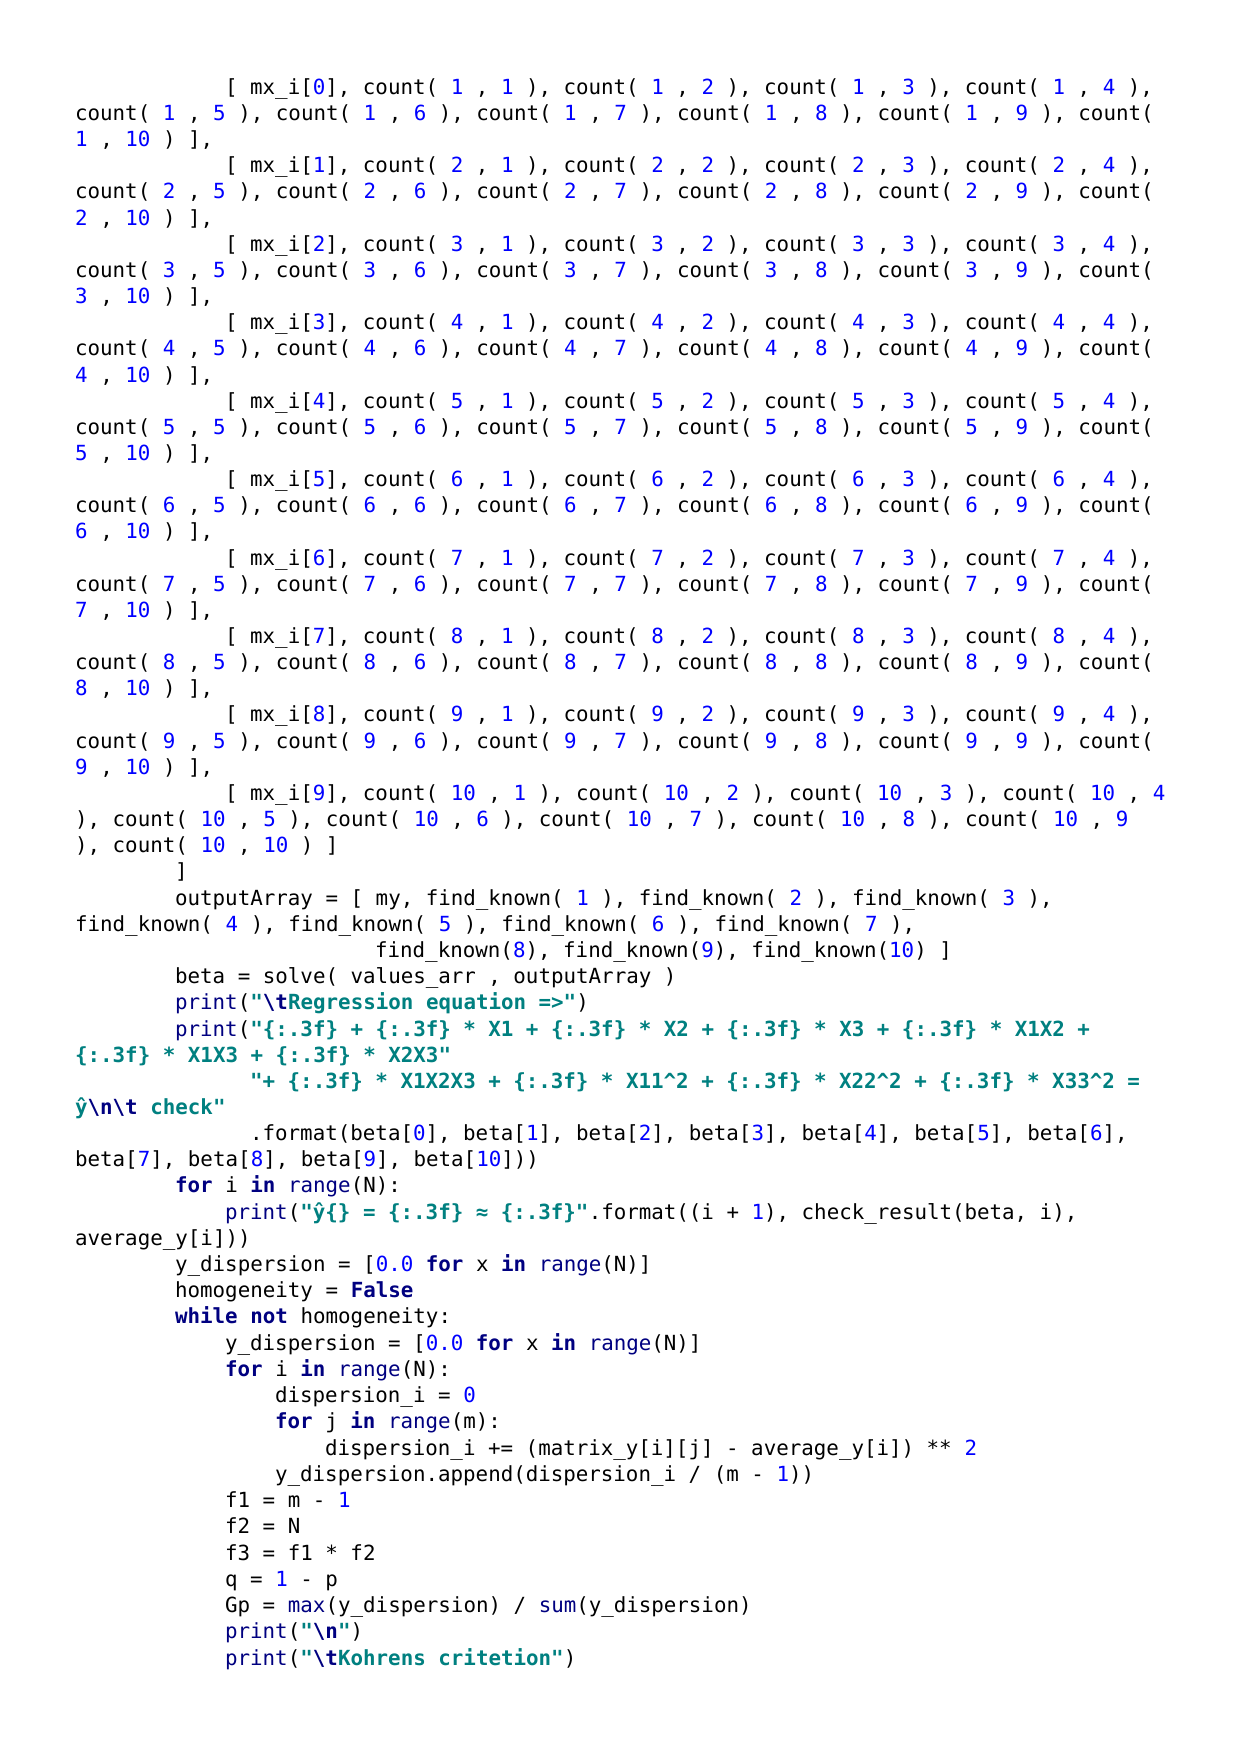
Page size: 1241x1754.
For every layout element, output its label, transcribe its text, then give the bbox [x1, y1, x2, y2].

text y_dispersion = [0.0 for x in range(N)] [75, 1252, 1165, 1276]
text [ mx_i[5], count( 6 , 1 ), count( 6 , 2 ), count( 6 , 3 ), count( 6 , 4 ), count( 6 , 5 ), count( 6 , 6 ), count( 6 , 7 ), count( 6 , 8 ), count( 6 , 9 ), count( 6 , 10 ) ], [75, 467, 1165, 544]
text while not homogeneity: [75, 1304, 1165, 1329]
text f2 = N [75, 1514, 1165, 1539]
text homogeneity = False [75, 1278, 1165, 1303]
text print("\n") [75, 1619, 1165, 1644]
text [ mx_i[0], count( 1 , 1 ), count( 1 , 2 ), count( 1 , 3 ), count( 1 , 4 ), count( 1 , 5 ), count( 1 , 6 ), count( 1 , 7 ), count( 1 , 8 ), count( 1 , 9 ), count( 1 , 10 ) ], [75, 75, 1165, 152]
text f1 = m - 1 [75, 1488, 1165, 1513]
text [ mx_i[8], count( 9 , 1 ), count( 9 , 2 ), count( 9 , 3 ), count( 9 , 4 ), count( 9 , 5 ), count( 9 , 6 ), count( 9 , 7 ), count( 9 , 8 ), count( 9 , 9 ), count( 9 , 10 ) ], [75, 702, 1165, 779]
text outputArray = [ my, find_known( 1 ), find_known( 2 ), find_known( 3 ), find_known( 4 ), find_known( 5 ), find_known( 6 ), find_known( 7 ), [75, 886, 1165, 936]
text q = 1 - p [75, 1567, 1165, 1591]
text dispersion_i += (matrix_y[i][j] - average_y[i]) ** 2 [75, 1436, 1165, 1460]
text y_dispersion.append(dispersion_i / (m - 1)) [75, 1462, 1165, 1486]
text beta = solve( values_arr , outputArray ) [75, 964, 1165, 988]
text print("ŷ{} = {:.3f} ≈ {:.3f}".format((i + 1), check_result(beta, i), average_y[i])) [75, 1200, 1165, 1250]
text [ mx_i[7], count( 8 , 1 ), count( 8 , 2 ), count( 8 , 3 ), count( 8 , 4 ), count( 8 , 5 ), count( 8 , 6 ), count( 8 , 7 ), count( 8 , 8 ), count( 8 , 9 ), count( 8 , 10 ) ], [75, 624, 1165, 701]
text dispersion_i = 0 [75, 1383, 1165, 1408]
text for i in range(N): [75, 1173, 1165, 1198]
text f3 = f1 * f2 [75, 1541, 1165, 1565]
text ] [75, 859, 1165, 884]
text print("{:.3f} + {:.3f} * X1 + {:.3f} * X2 + {:.3f} * X3 + {:.3f} * Х1X2 + {:.3f} * Х1X3 + {:.3f} * Х2X3" [75, 1017, 1165, 1067]
text [ mx_i[9], count( 10 , 1 ), count( 10 , 2 ), count( 10 , 3 ), count( 10 , 4 ), count( 10 , 5 ), count( 10 , 6 ), count( 10 , 7 ), count( 10 , 8 ), count( 10 , 9 ), count( 10 , 10 ) ] [75, 781, 1165, 857]
text print("\tKohrens critetion") [75, 1646, 1165, 1670]
text print("\tRegression equation =>") [75, 990, 1165, 1015]
text "+ {:.3f} * Х1Х2X3 + {:.3f} * X11^2 + {:.3f} * X22^2 + {:.3f} * X33^2 = ŷ\n\t check" [75, 1069, 1165, 1119]
text [ mx_i[1], count( 2 , 1 ), count( 2 , 2 ), count( 2 , 3 ), count( 2 , 4 ), count( 2 , 5 ), count( 2 , 6 ), count( 2 , 7 ), count( 2 , 8 ), count( 2 , 9 ), count( 2 , 10 ) ], [75, 153, 1165, 230]
text [ mx_i[6], count( 7 , 1 ), count( 7 , 2 ), count( 7 , 3 ), count( 7 , 4 ), count( 7 , 5 ), count( 7 , 6 ), count( 7 , 7 ), count( 7 , 8 ), count( 7 , 9 ), count( 7 , 10 ) ], [75, 546, 1165, 622]
text [ mx_i[3], count( 4 , 1 ), count( 4 , 2 ), count( 4 , 3 ), count( 4 , 4 ), count( 4 , 5 ), count( 4 , 6 ), count( 4 , 7 ), count( 4 , 8 ), count( 4 , 9 ), count( 4 , 10 ) ], [75, 310, 1165, 387]
text y_dispersion = [0.0 for x in range(N)] [75, 1331, 1165, 1355]
text for i in range(N): [75, 1357, 1165, 1381]
text find_known(8), find_known(9), find_known(10) ] [75, 938, 1165, 962]
text for j in range(m): [75, 1409, 1165, 1434]
text Gp = max(y_dispersion) / sum(y_dispersion) [75, 1593, 1165, 1618]
text [ mx_i[2], count( 3 , 1 ), count( 3 , 2 ), count( 3 , 3 ), count( 3 , 4 ), count( 3 , 5 ), count( 3 , 6 ), count( 3 , 7 ), count( 3 , 8 ), count( 3 , 9 ), count( 3 , 10 ) ], [75, 232, 1165, 308]
text .format(beta[0], beta[1], beta[2], beta[3], beta[4], beta[5], beta[6], beta[7], beta[8], beta[9], beta[10])) [75, 1121, 1165, 1172]
text [ mx_i[4], count( 5 , 1 ), count( 5 , 2 ), count( 5 , 3 ), count( 5 , 4 ), count( 5 , 5 ), count( 5 , 6 ), count( 5 , 7 ), count( 5 , 8 ), count( 5 , 9 ), count( 5 , 10 ) ], [75, 389, 1165, 465]
